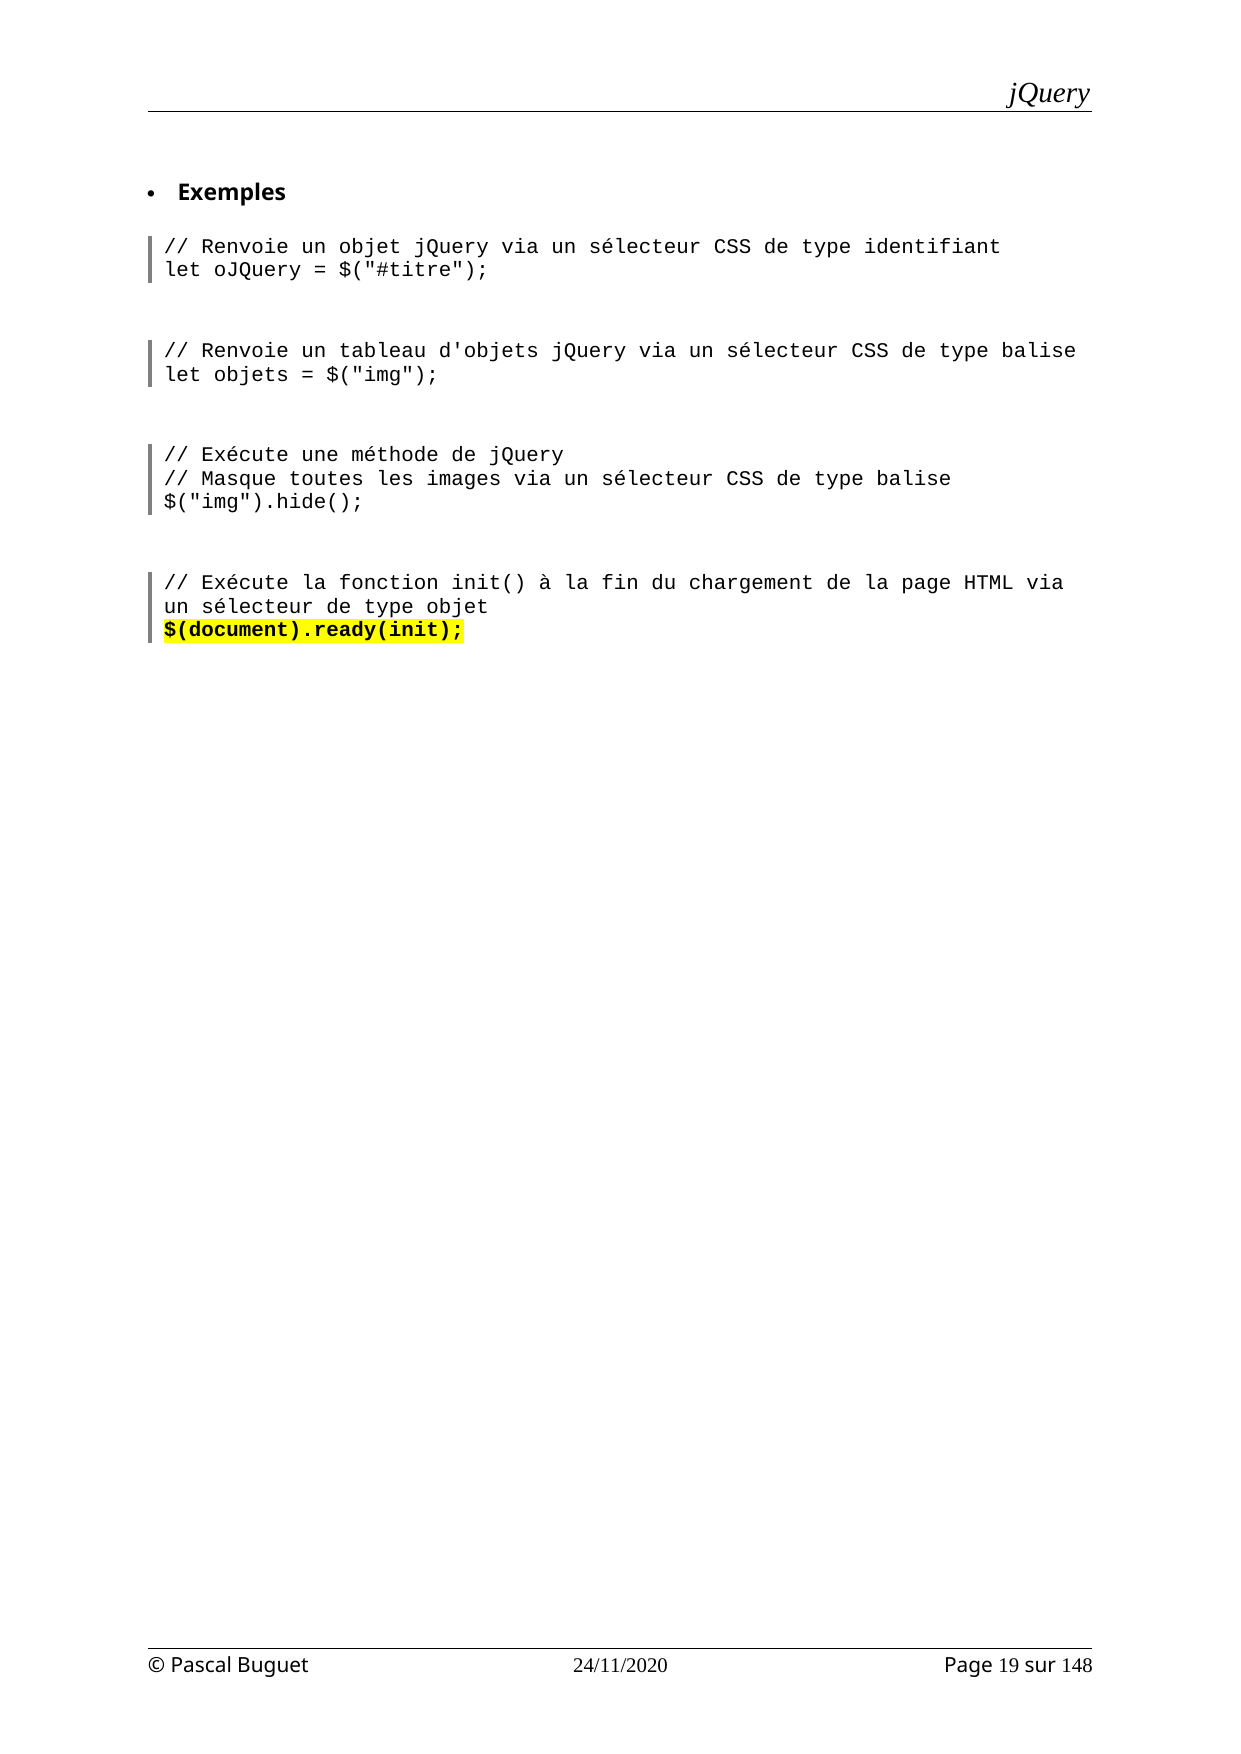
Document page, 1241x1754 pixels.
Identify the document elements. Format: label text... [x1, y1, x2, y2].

text $(document).ready(init); [152, 619, 1092, 643]
text // Renvoie un objet jQuery via un sélecteur CSS de type identifiant [152, 236, 1092, 259]
text // Exécute la fonction init() à la fin du chargement de la page HTML via un sélecteur de type objet [152, 572, 1092, 619]
text let oJQuery = $("#titre"); [152, 259, 1092, 283]
text // Renvoie un tableau d'objets jQuery via un sélecteur CSS de type balise [152, 340, 1092, 364]
text $("img").hide(); [152, 491, 1092, 515]
list Exemples [148, 176, 1092, 207]
text // Masque toutes les images via un sélecteur CSS de type balise [152, 468, 1092, 491]
text // Exécute une méthode de jQuery [152, 444, 1092, 468]
text let objets = $("img"); [152, 364, 1092, 387]
